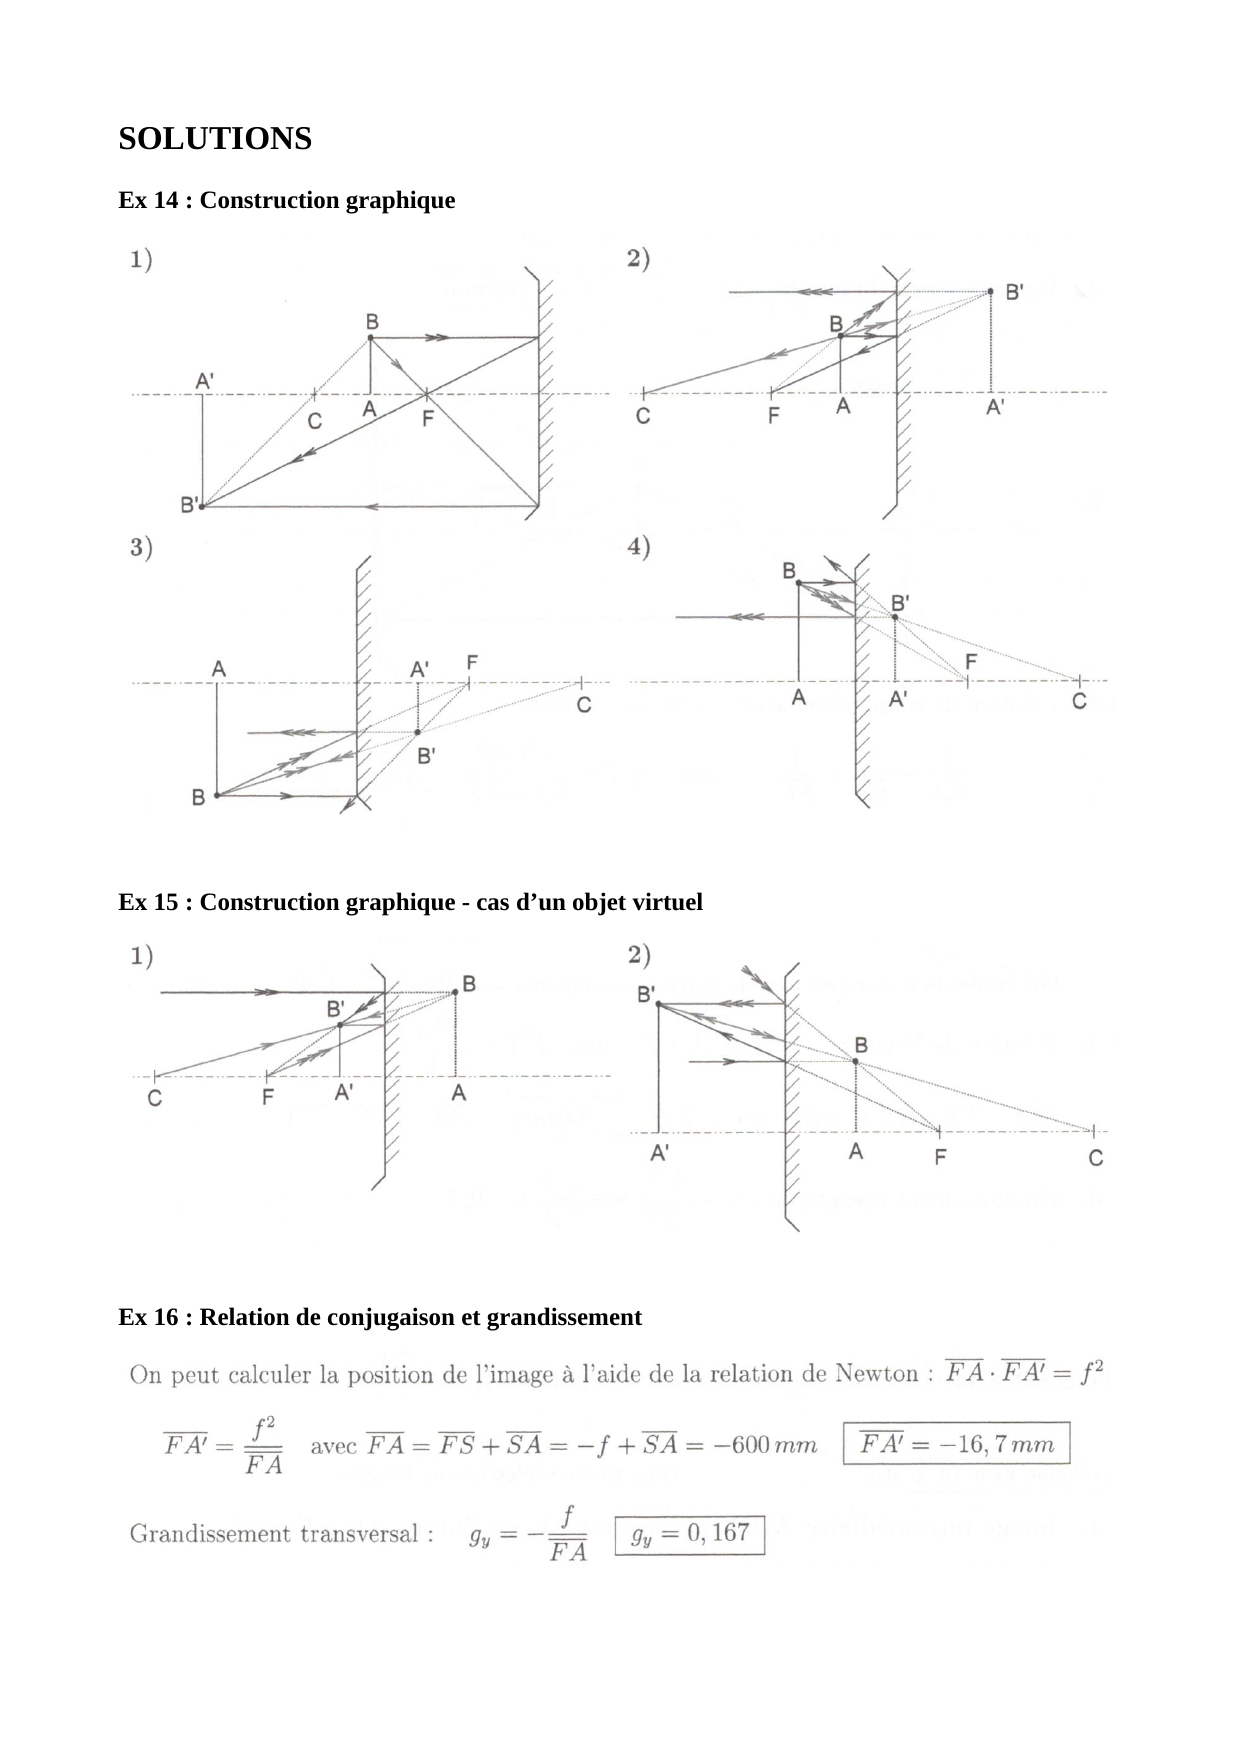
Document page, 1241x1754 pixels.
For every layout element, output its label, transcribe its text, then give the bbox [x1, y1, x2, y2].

text SOLUTIONS [118, 118, 1122, 156]
text Ex 15 : Construction graphique - cas d’un objet virtuel [118, 887, 1122, 916]
text Ex 14 : Construction graphique [118, 185, 1122, 214]
text Ex 16 : Relation de conjugaison et grandissement [118, 1302, 1122, 1331]
